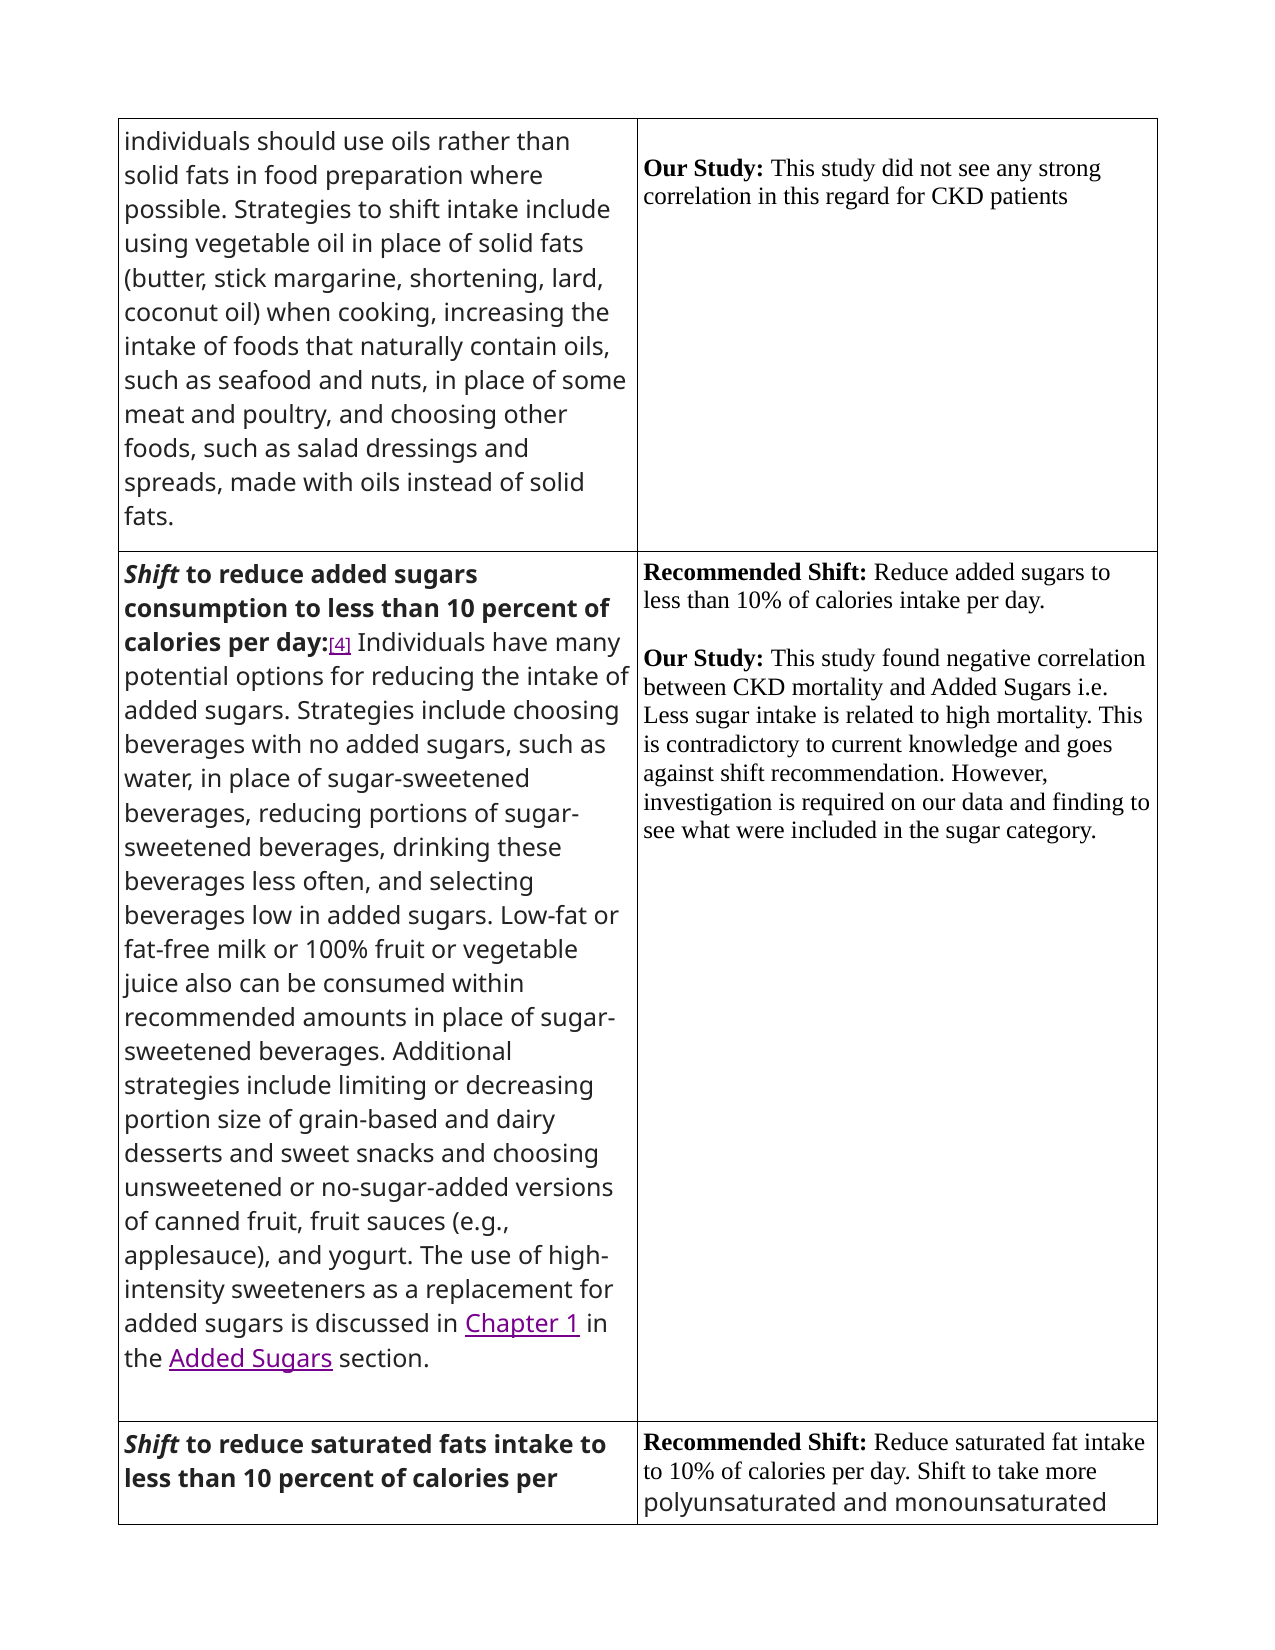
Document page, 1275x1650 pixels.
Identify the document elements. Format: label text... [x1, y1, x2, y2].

table_cell individuals should use oils rather than solid fats in food preparation where possible. Strategies to shift intake include using vegetable oil in place of solid fats (butter, stick margarine, shortening, lard, coconut oil) when cooking, increasing the intake of foods that naturally contain oils, such as seafood and nuts, in place of some meat and poultry, and choosing other foods, such as salad dressings and spreads, made with oils instead of solid fats. [119, 119, 637, 551]
table_cell Our Study: This study did not see any strong correlation in this regard for CKD patients [638, 119, 1157, 551]
table_cell Shift to reduce saturated fats intake to less than 10 percent of calories per [119, 1422, 637, 1524]
table_cell Shift to reduce added sugars consumption to less than 10 percent of calories per day:[4] Individuals have many potential options for reducing the intake of added sugars. Strategies include choosing beverages with no added sugars, such as water, in place of sugar-sweetened beverages, reducing portions of sugar-sweetened beverages, drinking these beverages less often, and selecting beverages low in added sugars. Low-fat or fat-free milk or 100% fruit or vegetable juice also can be consumed within recommended amounts in place of sugar-sweetened beverages. Additional strategies include limiting or decreasing portion size of grain-based and dairy desserts and sweet snacks and choosing unsweetened or no-sugar-added versions of canned fruit, fruit sauces (e.g., applesauce), and yogurt. The use of high-intensity sweeteners as a replacement for added sugars is discussed in Chapter 1 in the Added Sugars section. [119, 552, 637, 1421]
table_cell Recommended Shift: Reduce added sugars to less than 10% of calories intake per day. Our Study: This study found negative correlation between CKD mortality and Added Sugars i.e. Less sugar intake is related to high mortality. This is contradictory to current knowledge and goes against shift recommendation. However, investigation is required on our data and finding to see what were included in the sugar category. [638, 552, 1157, 1421]
table_cell Recommended Shift: Reduce saturated fat intake to 10% of calories per day. Shift to take more polyunsaturated and monounsaturated [638, 1422, 1157, 1524]
